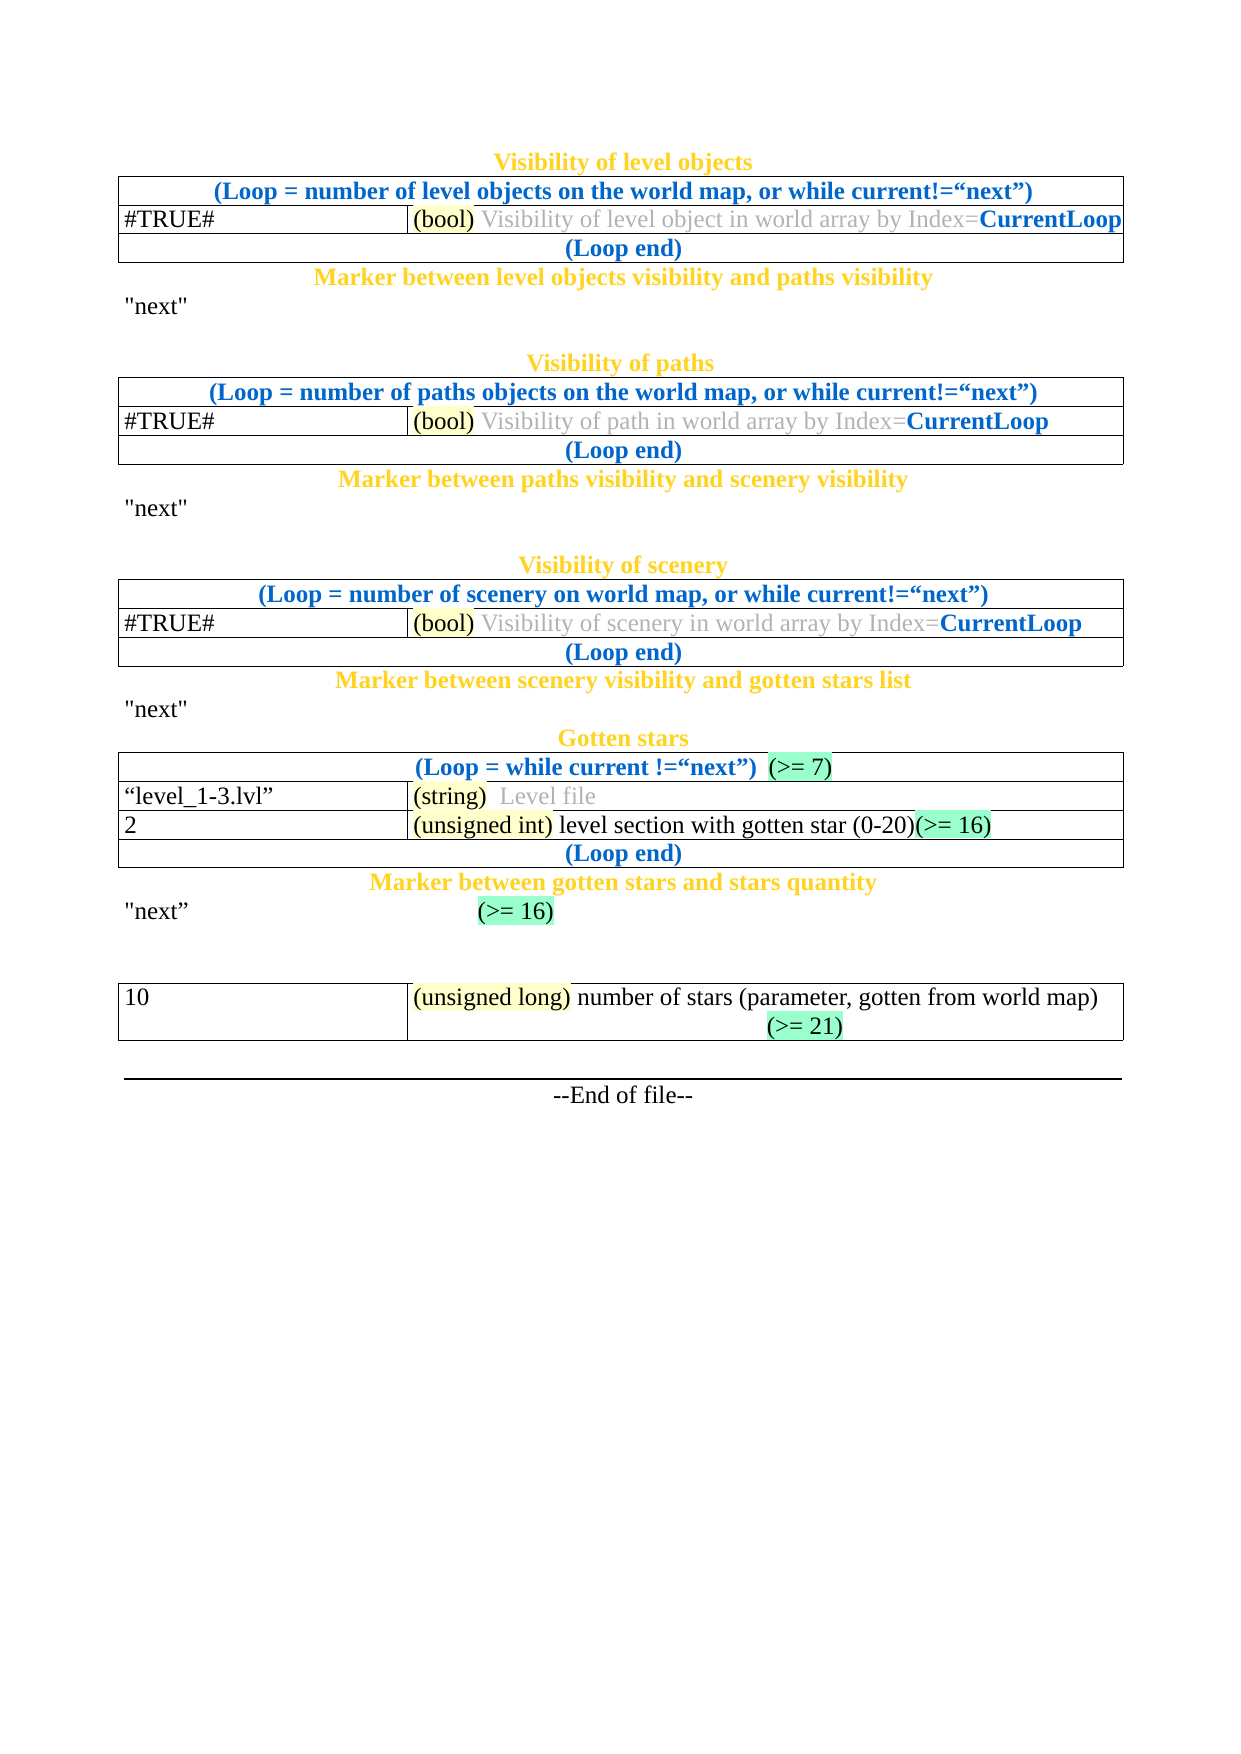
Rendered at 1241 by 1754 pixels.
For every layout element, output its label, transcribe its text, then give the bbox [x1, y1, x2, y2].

text Gotten stars [124, 723, 1122, 752]
table_cell #TRUE# [119, 206, 407, 233]
table_header (Loop = number of scenery on world map, or while current!=“next”) [119, 580, 1123, 608]
text Marker between level objects visibility and paths visibility [124, 263, 1122, 291]
text Visibility of paths [118, 348, 1122, 377]
text "next" [124, 291, 1122, 320]
table_header (unsigned long) number of stars (parameter, gotten from world map) (>= 21) [408, 984, 1123, 1040]
text "next" [124, 493, 1122, 521]
table_cell #TRUE# [119, 407, 407, 435]
text --End of file-- [124, 1080, 1122, 1108]
text "next" [124, 694, 1122, 723]
table_cell #TRUE# [119, 609, 407, 637]
table_cell (string) Level file [487, 782, 1123, 809]
table_header 10 [119, 984, 407, 1040]
table_cell (bool) Visibility of level object in world array by Index=CurrentLoop [474, 206, 1123, 233]
text Marker between gotten stars and stars quantity [124, 868, 1122, 896]
table_cell (bool) Visibility of path in world array by Index=CurrentLoop [474, 407, 1123, 435]
table_cell (unsigned int) level section with gotten star (0-20)(>= 16) [553, 811, 1123, 838]
table_cell (Loop end) [119, 638, 1123, 666]
text Visibility of scenery [124, 550, 1122, 579]
table_header (Loop = number of paths objects on the world map, or while current!=“next”) [119, 378, 1123, 406]
table_cell (Loop end) [119, 840, 1123, 867]
table_cell (Loop end) [119, 234, 1123, 262]
table_header (Loop = while current !=“next”) (>= 7) [119, 753, 1123, 781]
text Marker between scenery visibility and gotten stars list [124, 667, 1122, 694]
table_cell “level_1-3.lvl” [119, 782, 407, 809]
table_cell (bool) Visibility of scenery in world array by Index=CurrentLoop [474, 609, 1123, 637]
table_header (Loop = number of level objects on the world map, or while current!=“next”) [119, 177, 1123, 204]
text Visibility of level objects [124, 147, 1122, 176]
table_cell (Loop end) [119, 436, 1123, 464]
text Marker between paths visibility and scenery visibility [124, 465, 1122, 493]
table_cell 2 [119, 811, 407, 838]
text "next” (>= 16) [124, 896, 1122, 925]
